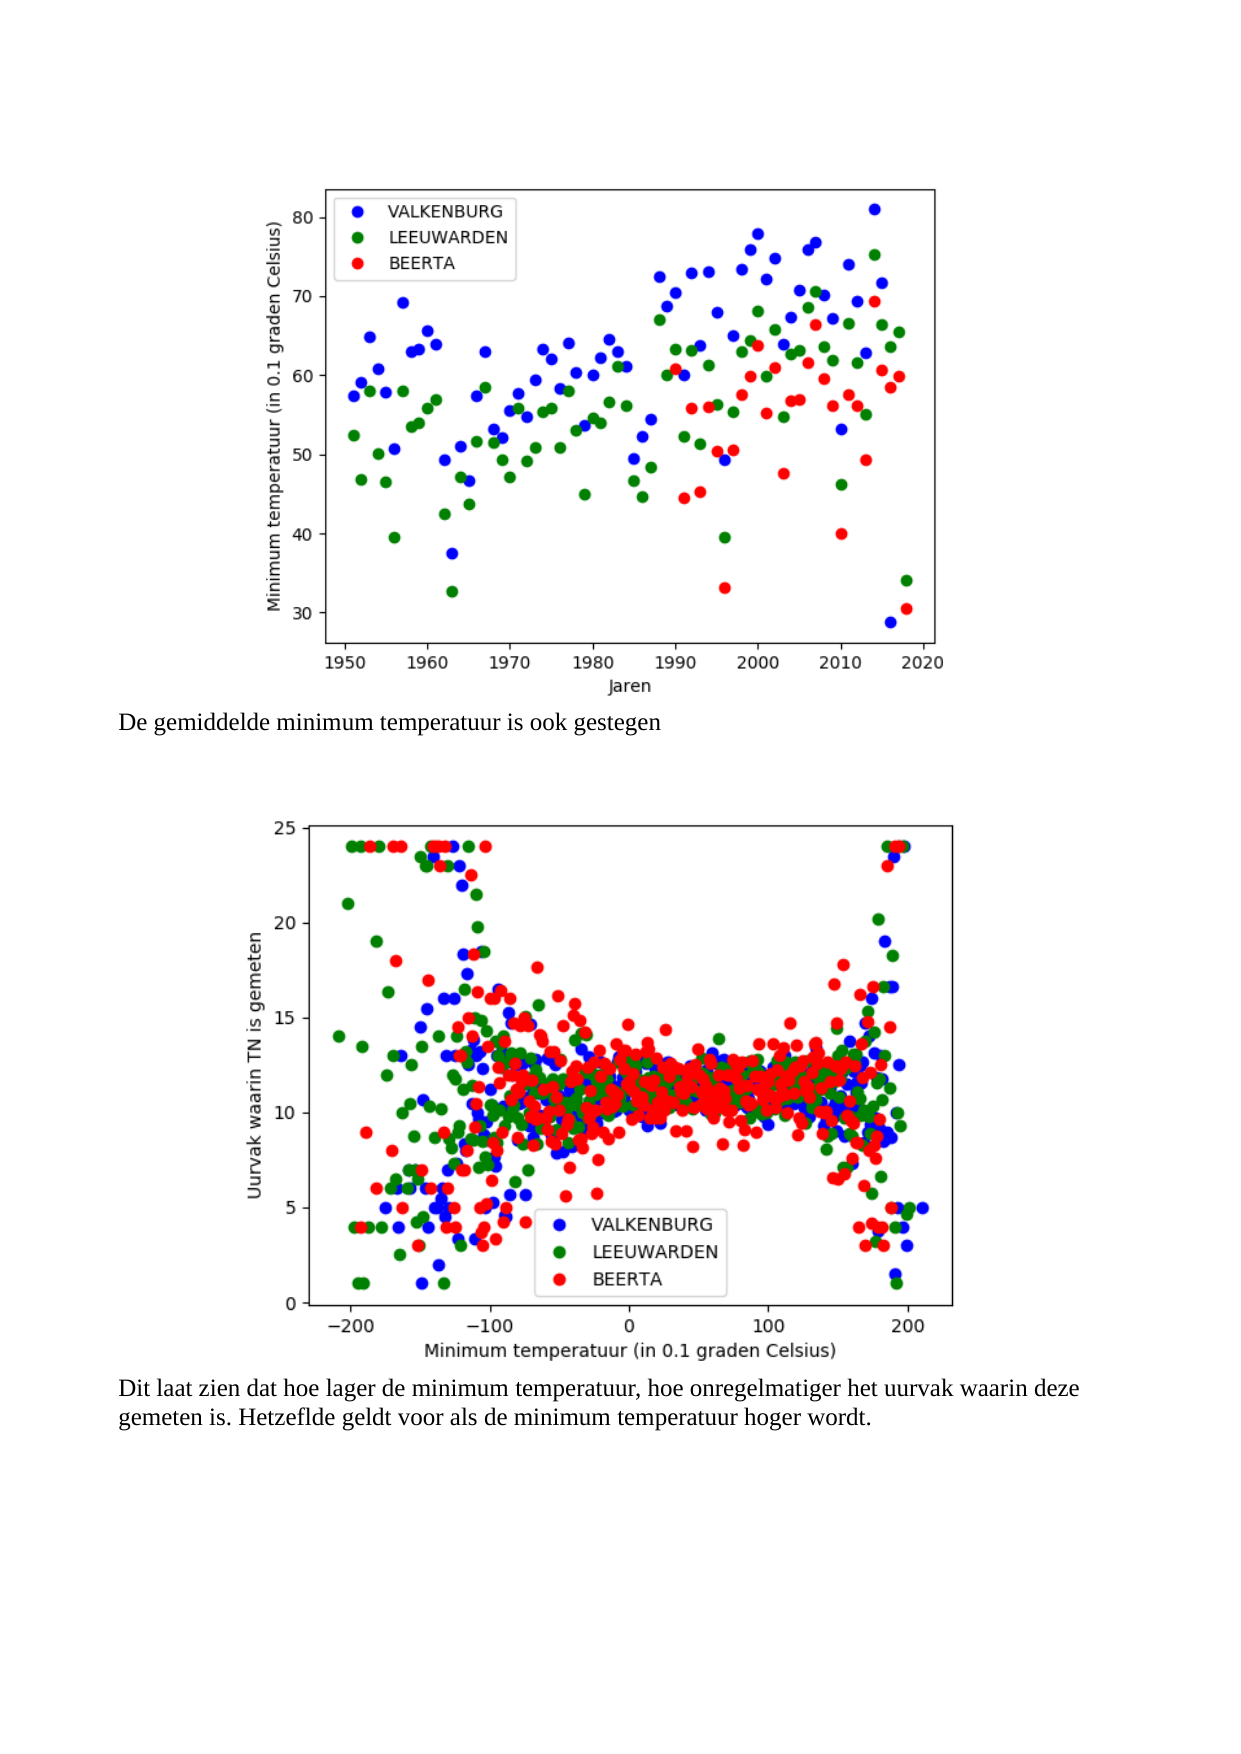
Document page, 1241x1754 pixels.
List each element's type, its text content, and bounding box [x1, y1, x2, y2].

text De gemiddelde minimum temperatuur is ook gestegen [118, 118, 1122, 736]
text Dit laat zien dat hoe lager de minimum temperatuur, hoe onregelmatiger het uurvak waarin deze gemeten is. Hetzeflde geldt voor als de minimum temperatuur hoger wordt. [118, 1168, 1122, 1431]
picture [227, 118, 1013, 708]
picture [205, 751, 1035, 1374]
